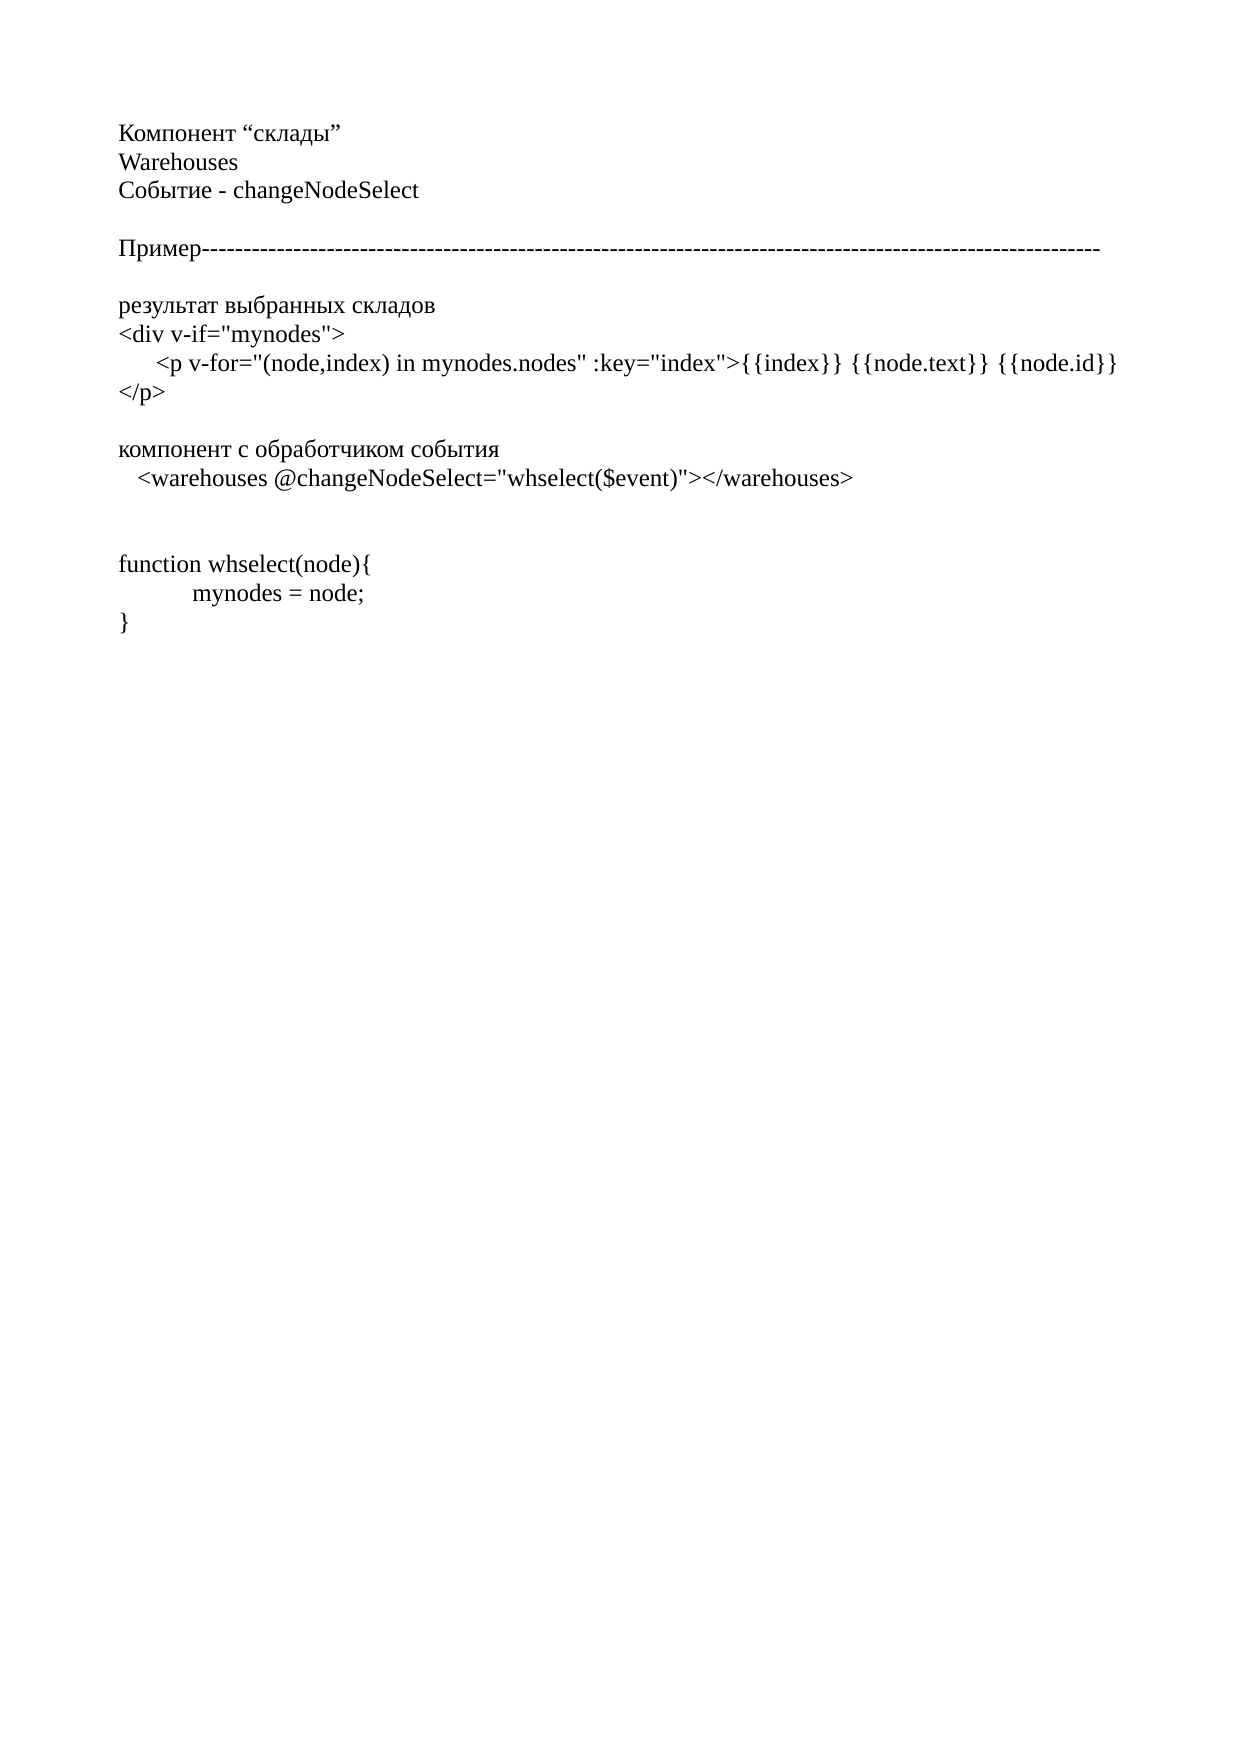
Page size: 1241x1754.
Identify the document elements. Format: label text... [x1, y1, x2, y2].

text Компонент “склады” [118, 118, 1122, 147]
text <warehouses @changeNodeSelect="whselect($event)"></warehouses> [118, 463, 1122, 492]
text результат выбранных складов [118, 291, 1122, 319]
text <div v-if="mynodes"> [118, 319, 1122, 348]
text Пример------------------------------------------------------------------------------------------------------------ [118, 233, 1122, 262]
text mynodes = node; [118, 578, 1122, 607]
text } [118, 607, 1122, 636]
text function whselect(node){ [118, 549, 1122, 578]
text компонент с обработчиком события [118, 434, 1122, 463]
text <p v-for="(node,index) in mynodes.nodes" :key="index">{{index}} {{node.text}} {{node.id}} </p> [118, 348, 1122, 406]
text Warehouses [118, 147, 1122, 176]
text Событие - changeNodeSelect [118, 176, 1122, 204]
